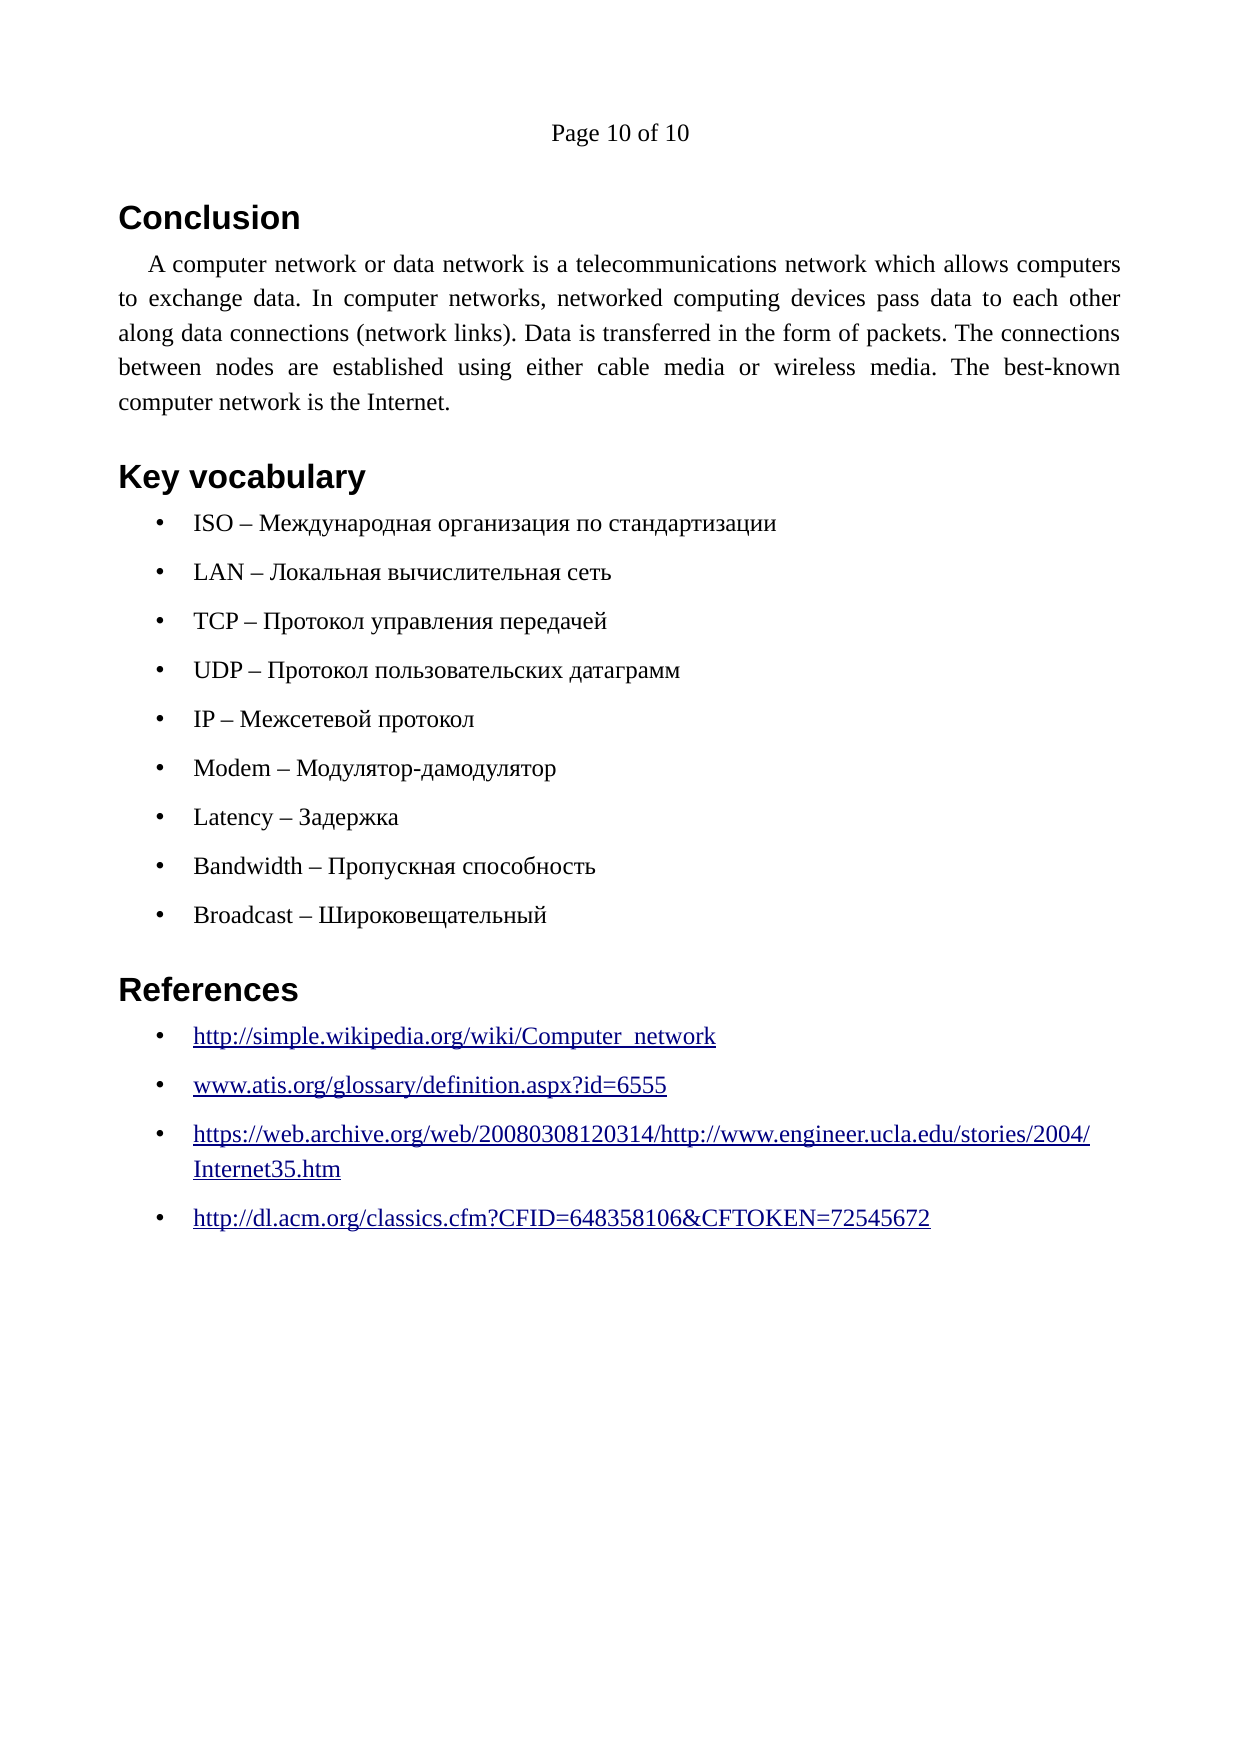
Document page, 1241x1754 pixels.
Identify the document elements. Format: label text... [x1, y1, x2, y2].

list Broadcast – Широковещательный [156, 900, 1122, 929]
list http://dl.acm.org/classics.cfm?CFID=648358106&CFTOKEN=72545672 [156, 1203, 1122, 1232]
list https://web.archive.org/web/20080308120314/http://www.engineer.ucla.edu/stories/2004/Internet35.htm [156, 1119, 1122, 1183]
subtitle References [118, 970, 1122, 1009]
list UDP – Протокол пользовательских датаграмм [156, 655, 1122, 684]
list IP – Межсетевой протокол [156, 704, 1122, 733]
list Latency – Задержка [156, 802, 1122, 831]
list Modem – Модулятор-дамодулятор [156, 753, 1122, 782]
list ISO – Международная организация по стандартизации [156, 508, 1122, 537]
subtitle Key vocabulary [118, 457, 1122, 495]
list www.atis.org/glossary/definition.aspx?id=6555 [156, 1070, 1122, 1099]
list Bandwidth – Пропускная способность [156, 851, 1122, 880]
text A computer network or data network is a telecommunications network which allows computers to exchange data. In computer networks, networked computing devices pass data to each other along data connections (network links). Data is transferred in the form of packets. The connections between nodes are established using either cable media or wireless media. The best-known computer network is the Internet. [118, 249, 1122, 416]
list http://simple.wikipedia.org/wiki/Computer_network [156, 1021, 1122, 1050]
subtitle Conclusion [118, 198, 1122, 236]
list LAN – Локальная вычислительная сеть [156, 557, 1122, 586]
list TCP – Протокол управления передачей [156, 606, 1122, 635]
